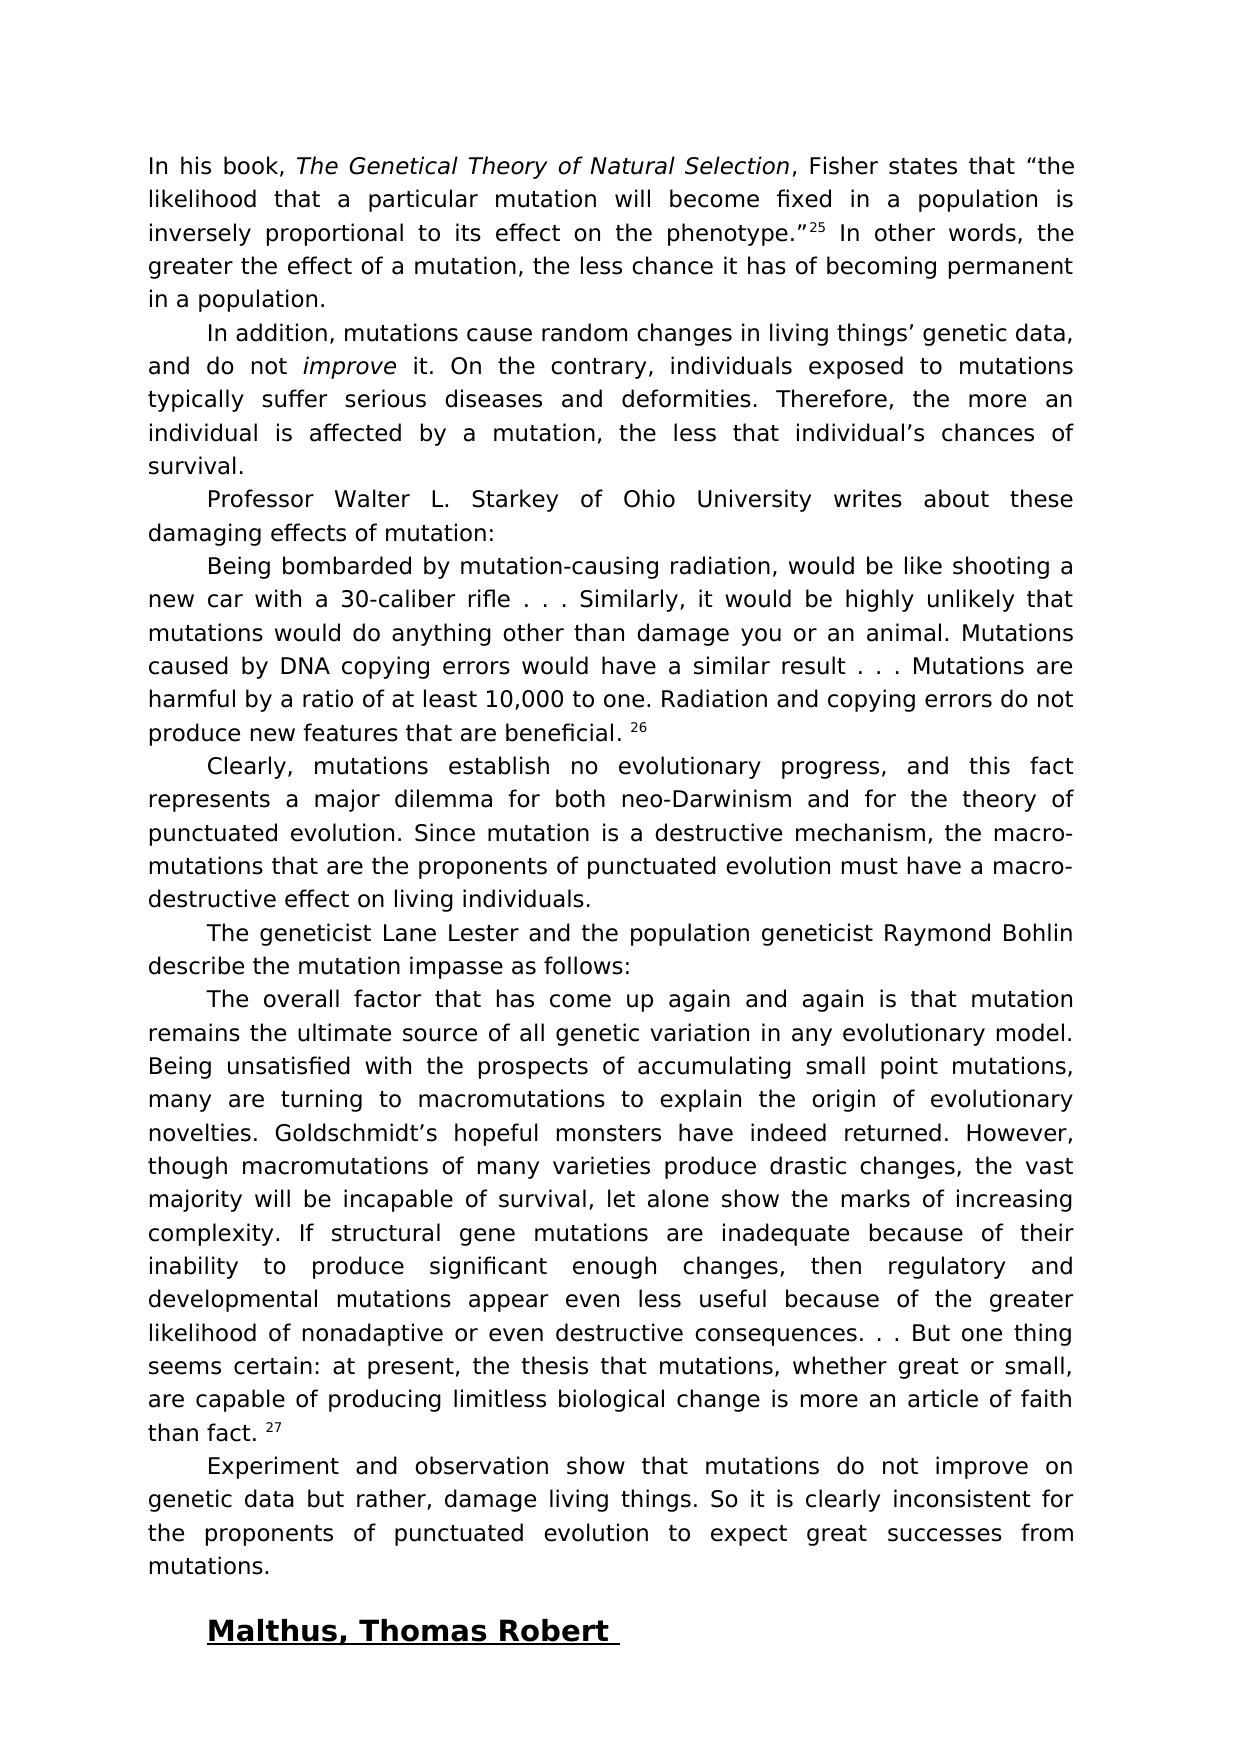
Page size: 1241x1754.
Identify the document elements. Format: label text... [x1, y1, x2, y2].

text In addition, mutations cause random changes in living things’ genetic data, and do not improve it. On the contrary, individuals exposed to mutations typically suffer serious diseases and deformities. Therefore, the more an individual is affected by a mutation, the less that individual’s chances of survival. [148, 314, 1075, 481]
text Being bombarded by mutation-causing radiation, would be like shooting a new car with a 30-caliber rifle . . . Similarly, it would be highly unlikely that mutations would do anything other than damage you or an animal. Mutations caused by DNA copying errors would have a similar result . . . Mutations are harmful by a ratio of at least 10,000 to one. Radiation and copying errors do not produce new features that are beneficial. [148, 548, 1075, 748]
text The geneticist Lane Lester and the population geneticist Raymond Bohlin describe the mutation impasse as follows: [148, 914, 1075, 981]
text Clearly, mutations establish no evolutionary progress, and this fact represents a major dilemma for both neo-Darwinism and for the theory of punctuated evolution. Since mutation is a destructive mechanism, the macro-mutations that are the proponents of punctuated evolution must have a macro-destructive effect on living individuals. [148, 748, 1075, 914]
text The overall factor that has come up again and again is that mutation remains the ultimate source of all genetic variation in any evolutionary model. Being unsatisfied with the prospects of accumulating small point mutations, many are turning to macromutations to explain the origin of evolutionary novelties. Goldschmidt’s hopeful monsters have indeed returned. However, though macromutations of many varieties produce drastic changes, the vast majority will be incapable of survival, let alone show the marks of increasing complexity. If structural gene mutations are inadequate because of their inability to produce significant enough changes, then regulatory and developmental mutations appear even less useful because of the greater likelihood of nonadaptive or even destructive consequences. . . But one thing seems certain: at present, the thesis that mutations, whether great or small, are capable of producing limitless biological change is more an article of faith than fact. [148, 981, 1075, 1448]
text Experiment and observation show that mutations do not improve on genetic data but rather, damage living things. So it is clearly inconsistent for the proponents of punctuated evolution to expect great successes from mutations. [148, 1448, 1075, 1581]
text Malthus, Thomas Robert [148, 1614, 1075, 1648]
text Professor Walter L. Starkey of Ohio University writes about these damaging effects of mutation: [148, 481, 1075, 548]
text In his book, The Genetical Theory of Natural Selection, Fisher states that “the likelihood that a particular mutation will become fixed in a population is inversely proportional to its effect on the phenotype.” In other words, the greater the effect of a mutation, the less chance it has of becoming permanent in a population. [148, 148, 1075, 314]
